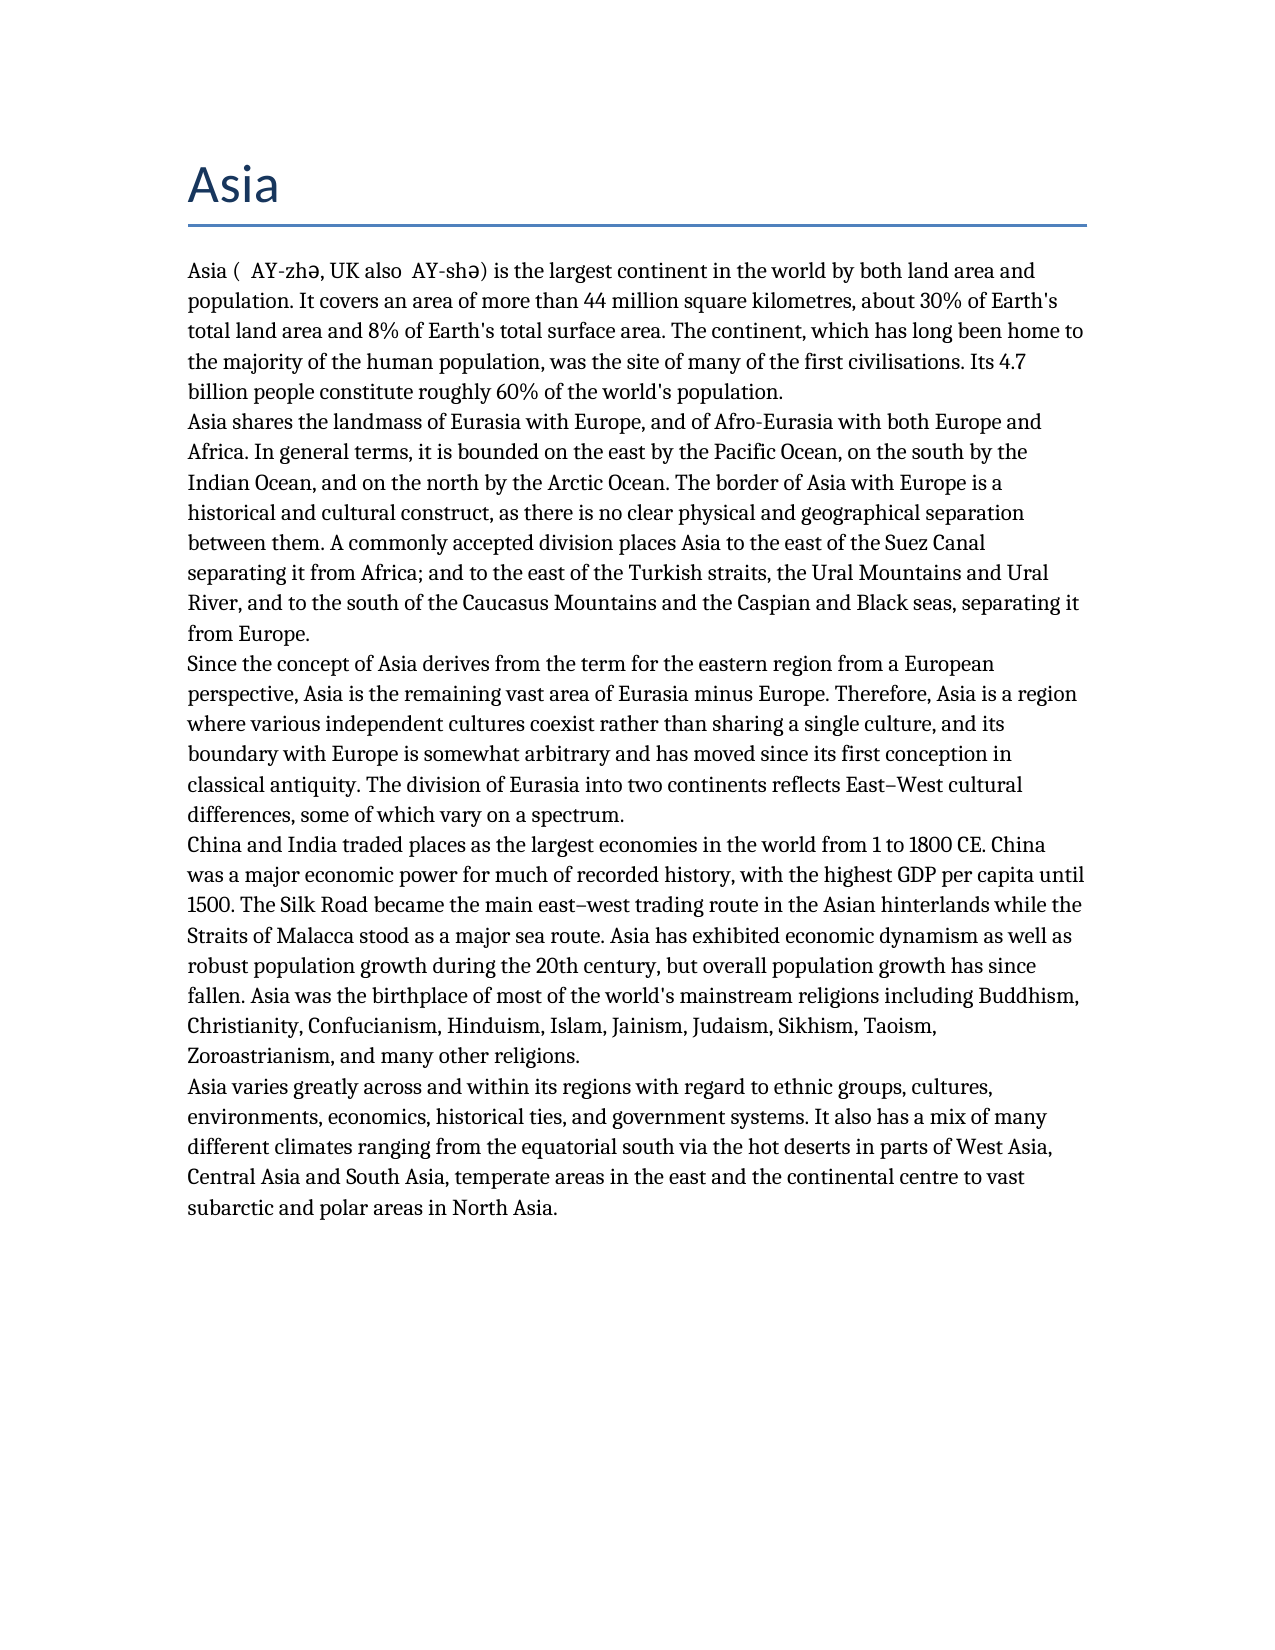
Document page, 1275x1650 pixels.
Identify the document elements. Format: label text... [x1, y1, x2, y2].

text Asia ( AY-zhə, UK also AY-shə) is the largest continent in the world by both land area and population. It covers an area of more than 44 million square kilometres, about 30% of Earth's total land area and 8% of Earth's total surface area. The continent, which has long been home to the majority of the human population, was the site of many of the first civilisations. Its 4.7 billion people constitute roughly 60% of the world's population. Asia shares the landmass of Eurasia with Europe, and of Afro-Eurasia with both Europe and Africa. In general terms, it is bounded on the east by the Pacific Ocean, on the south by the Indian Ocean, and on the north by the Arctic Ocean. The border of Asia with Europe is a historical and cultural construct, as there is no clear physical and geographical separation between them. A commonly accepted division places Asia to the east of the Suez Canal separating it from Africa; and to the east of the Turkish straits, the Ural Mountains and Ural River, and to the south of the Caucasus Mountains and the Caspian and Black seas, separating it from Europe. Since the concept of Asia derives from the term for the eastern region from a European perspective, Asia is the remaining vast area of Eurasia minus Europe. Therefore, Asia is a region where various independent cultures coexist rather than sharing a single culture, and its boundary with Europe is somewhat arbitrary and has moved since its first conception in classical antiquity. The division of Eurasia into two continents reflects East–West cultural differences, some of which vary on a spectrum. China and India traded places as the largest economies in the world from 1 to 1800 CE. China was a major economic power for much of recorded history, with the highest GDP per capita until 1500. The Silk Road became the main east–west trading route in the Asian hinterlands while the Straits of Malacca stood as a major sea route. Asia has exhibited economic dynamism as well as robust population growth during the 20th century, but overall population growth has since fallen. Asia was the birthplace of most of the world's mainstream religions including Buddhism, Christianity, Confucianism, Hinduism, Islam, Jainism, Judaism, Sikhism, Taoism, Zoroastrianism, and many other religions. Asia varies greatly across and within its regions with regard to ethnic groups, cultures, environments, economics, historical ties, and government systems. It also has a mix of many different climates ranging from the equatorial south via the hot deserts in parts of West Asia, Central Asia and South Asia, temperate areas in the east and the continental centre to vast subarctic and polar areas in North Asia. [187, 258, 1087, 1221]
title Asia [187, 150, 1087, 227]
